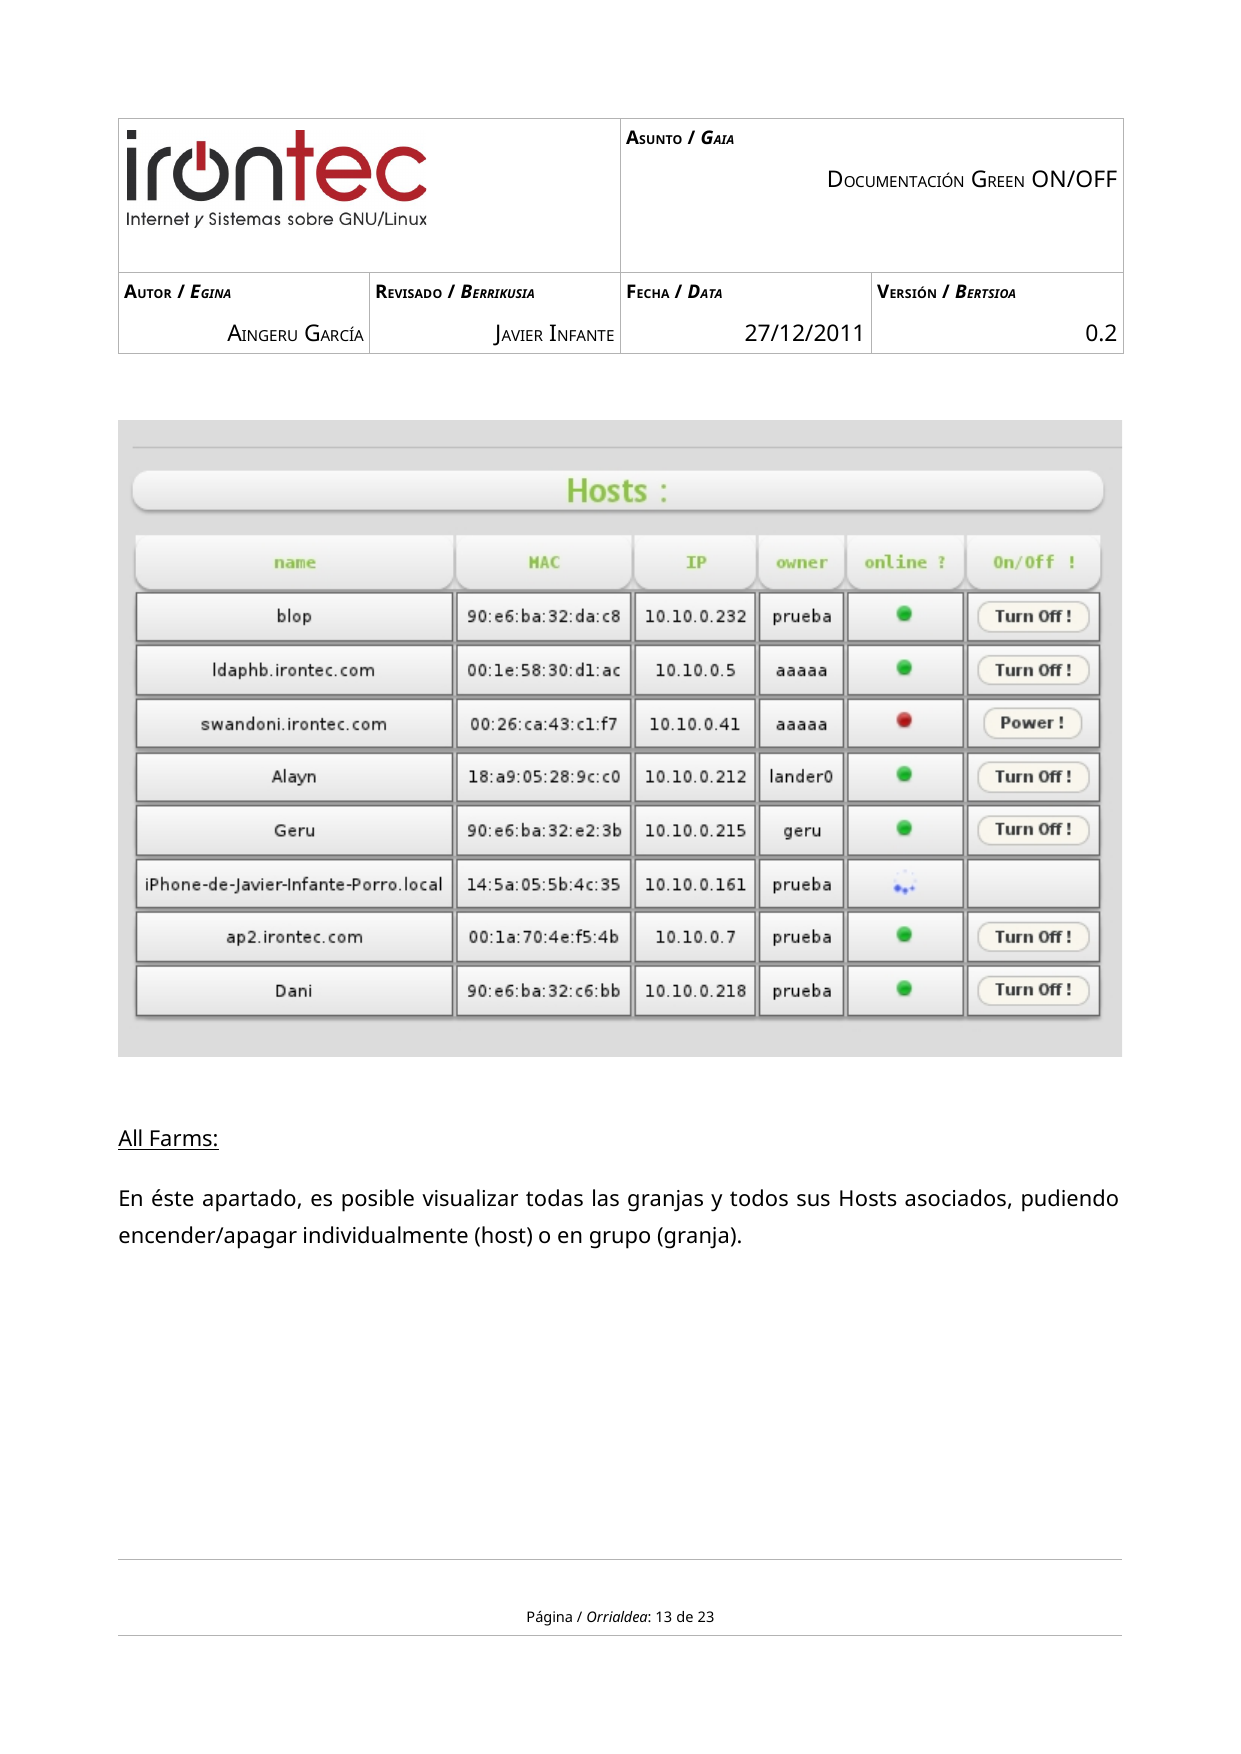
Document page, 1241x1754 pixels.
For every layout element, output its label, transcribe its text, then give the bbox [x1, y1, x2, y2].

text All Farms: [118, 1123, 1122, 1153]
picture [127, 130, 427, 228]
picture [118, 420, 1123, 1057]
text En éste apartado, es posible visualizar todas las granjas y todos sus Hosts asociados, pudiendo encender/apagar individualmente (host) o en grupo (granja). [118, 1183, 1122, 1250]
